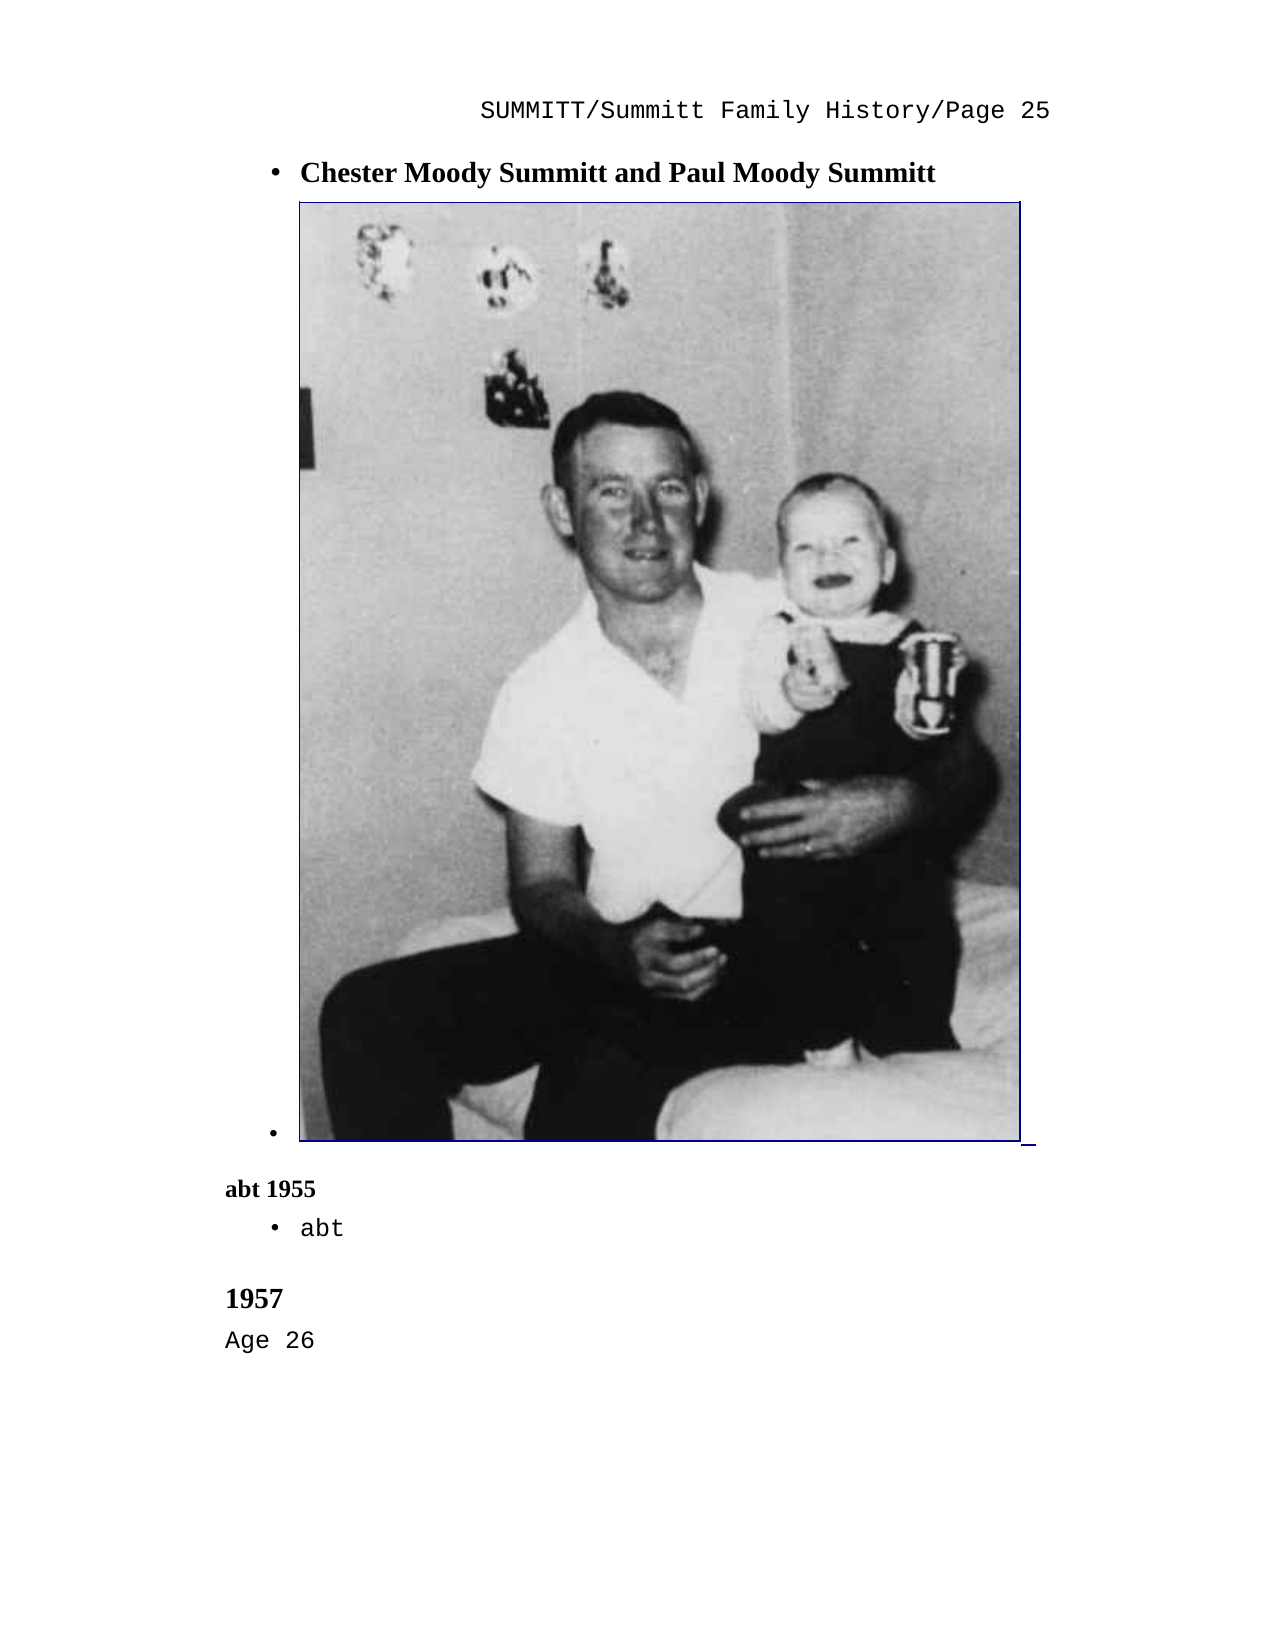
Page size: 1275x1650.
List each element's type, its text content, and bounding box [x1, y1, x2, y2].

subtitle 1957 [225, 1282, 1050, 1315]
subtitle abt 1955 [225, 1174, 1050, 1203]
picture [300, 203, 1019, 1140]
text Age 26 [225, 1328, 1050, 1356]
list abt [271, 1216, 1050, 1244]
subtitle Chester Moody Summitt and Paul Moody Summitt [271, 155, 1050, 189]
